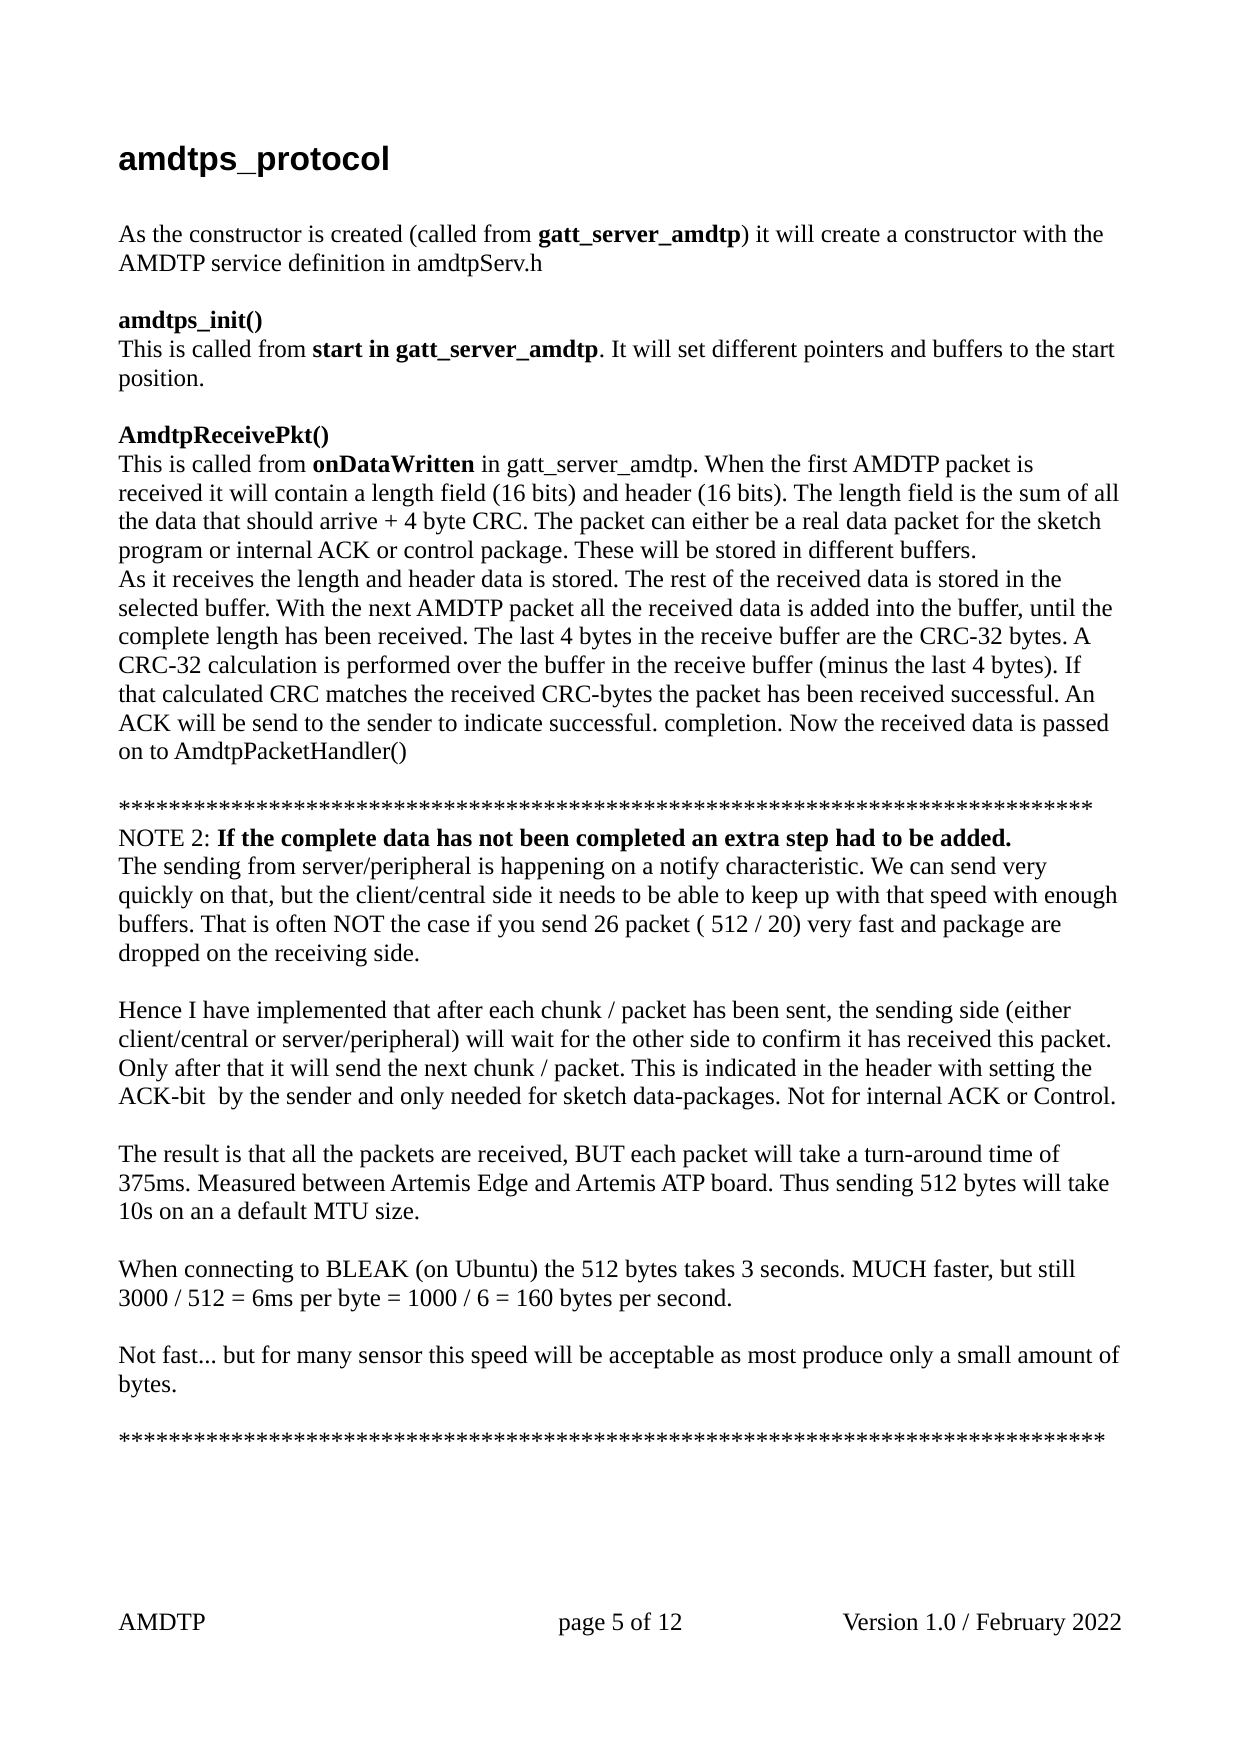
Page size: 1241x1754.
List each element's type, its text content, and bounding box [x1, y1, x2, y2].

text As it receives the length and header data is stored. The rest of the received data is stored in the selected buffer. With the next AMDTP packet all the received data is added into the buffer, until the complete length has been received. The last 4 bytes in the receive buffer are the CRC-32 bytes. A CRC-32 calculation is performed over the buffer in the receive buffer (minus the last 4 bytes). If that calculated CRC matches the received CRC-bytes the packet has been received successful. An ACK will be send to the sender to indicate successful. completion. Now the received data is passed on to AmdtpPacketHandler() [118, 564, 1122, 765]
text When connecting to BLEAK (on Ubuntu) the 512 bytes takes 3 seconds. MUCH faster, but still [118, 1254, 1122, 1283]
text The result is that all the packets are received, BUT each packet will take a turn-around time of 375ms. Measured between Artemis Edge and Artemis ATP board. Thus sending 512 bytes will take 10s on an a default MTU size. [118, 1139, 1122, 1225]
text ****************************************************************************** [118, 794, 1122, 823]
text Hence I have implemented that after each chunk / packet has been sent, the sending side (either client/central or server/peripheral) will wait for the other side to confirm it has received this packet. Only after that it will send the next chunk / packet. This is indicated in the header with setting the ACK-bit by the sender and only needed for sketch data-packages. Not for internal ACK or Control. [118, 995, 1122, 1110]
text 3000 / 512 = 6ms per byte = 1000 / 6 = 160 bytes per second. [118, 1283, 1122, 1311]
text This is called from onDataWritten in gatt_server_amdtp. When the first AMDTP packet is received it will contain a length field (16 bits) and header (16 bits). The length field is the sum of all the data that should arrive + 4 byte CRC. The packet can either be a real data packet for the sketch program or internal ACK or control package. These will be stored in different buffers. [118, 449, 1122, 564]
subtitle amdtps_protocol [118, 139, 1122, 178]
text AmdtpReceivePkt() [118, 420, 1122, 449]
text NOTE 2: If the complete data has not been completed an extra step had to be added. [118, 823, 1122, 851]
text As the constructor is created (called from gatt_server_amdtp) it will create a constructor with the AMDTP service definition in amdtpServ.h [118, 219, 1122, 276]
text ******************************************************************************* [118, 1426, 1122, 1455]
text Not fast... but for many sensor this speed will be acceptable as most produce only a small amount of bytes. [118, 1340, 1122, 1398]
text amdtps_init() [118, 305, 1122, 334]
text This is called from start in gatt_server_amdtp. It will set different pointers and buffers to the start position. [118, 334, 1122, 391]
text The sending from server/peripheral is happening on a notify characteristic. We can send very quickly on that, but the client/central side it needs to be able to keep up with that speed with enough buffers. That is often NOT the case if you send 26 packet ( 512 / 20) very fast and package are dropped on the receiving side. [118, 851, 1122, 966]
